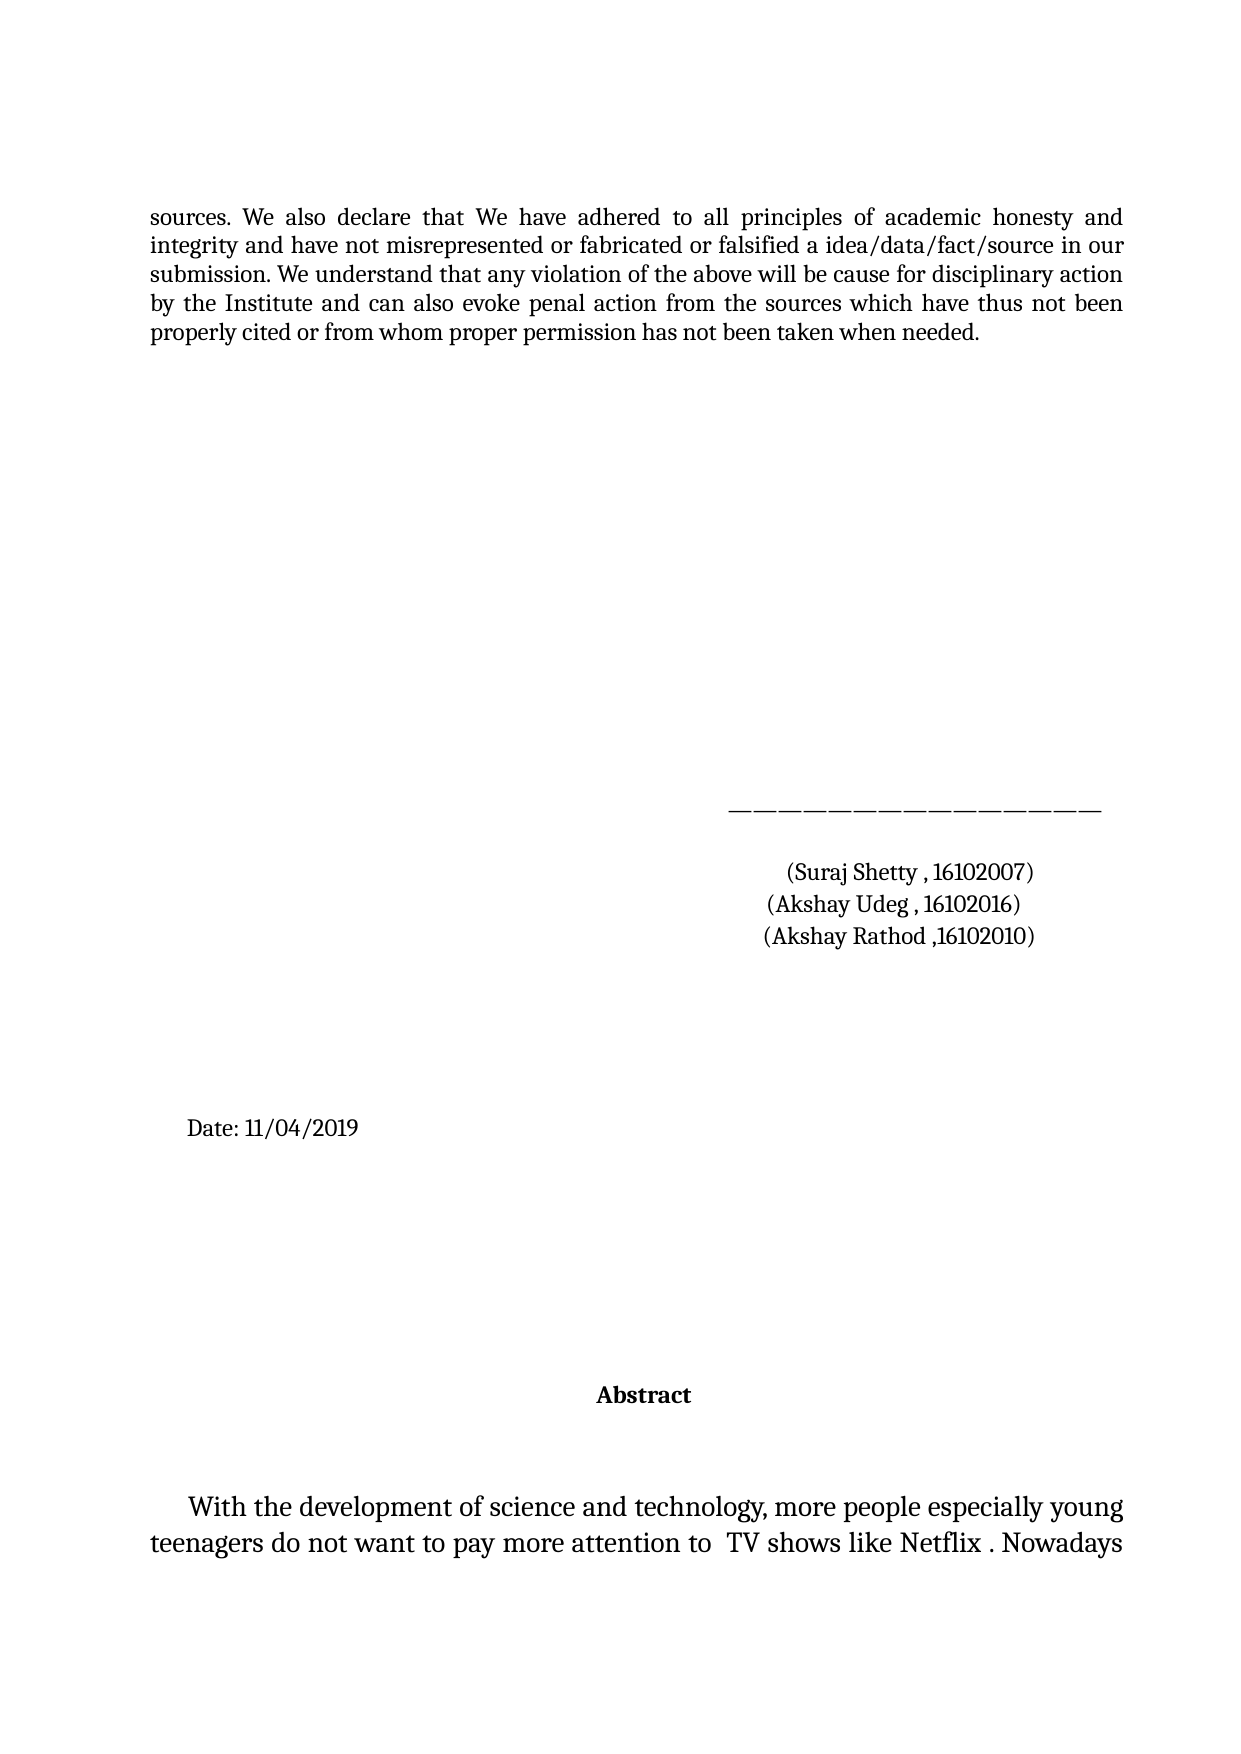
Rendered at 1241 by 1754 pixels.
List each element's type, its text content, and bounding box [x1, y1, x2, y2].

text ——————————————— [727, 796, 1125, 825]
text With the development of science and technology, more people especially young teenagers do not want to pay more attention to TV shows like Netflix . Nowadays [150, 1490, 1125, 1559]
text Abstract [150, 1381, 691, 1409]
text sources. We also declare that We have adhered to all principles of academic honesty and integrity and have not misrepresented or fabricated or falsified a idea/data/fact/source in our submission. We understand that any violation of the above will be cause for disciplinary action by the Institute and can also evoke penal action from the sources which have thus not been properly cited or from whom proper permission has not been taken when needed. [148, 202, 1125, 346]
text Date: 11/04/2019 [187, 1114, 1011, 1143]
text (Suraj Shetty , 16102007) [150, 858, 1127, 887]
text (Akshay Rathod ,16102010) [150, 922, 1127, 951]
text (Akshay Udeg , 16102016) [150, 890, 1127, 919]
